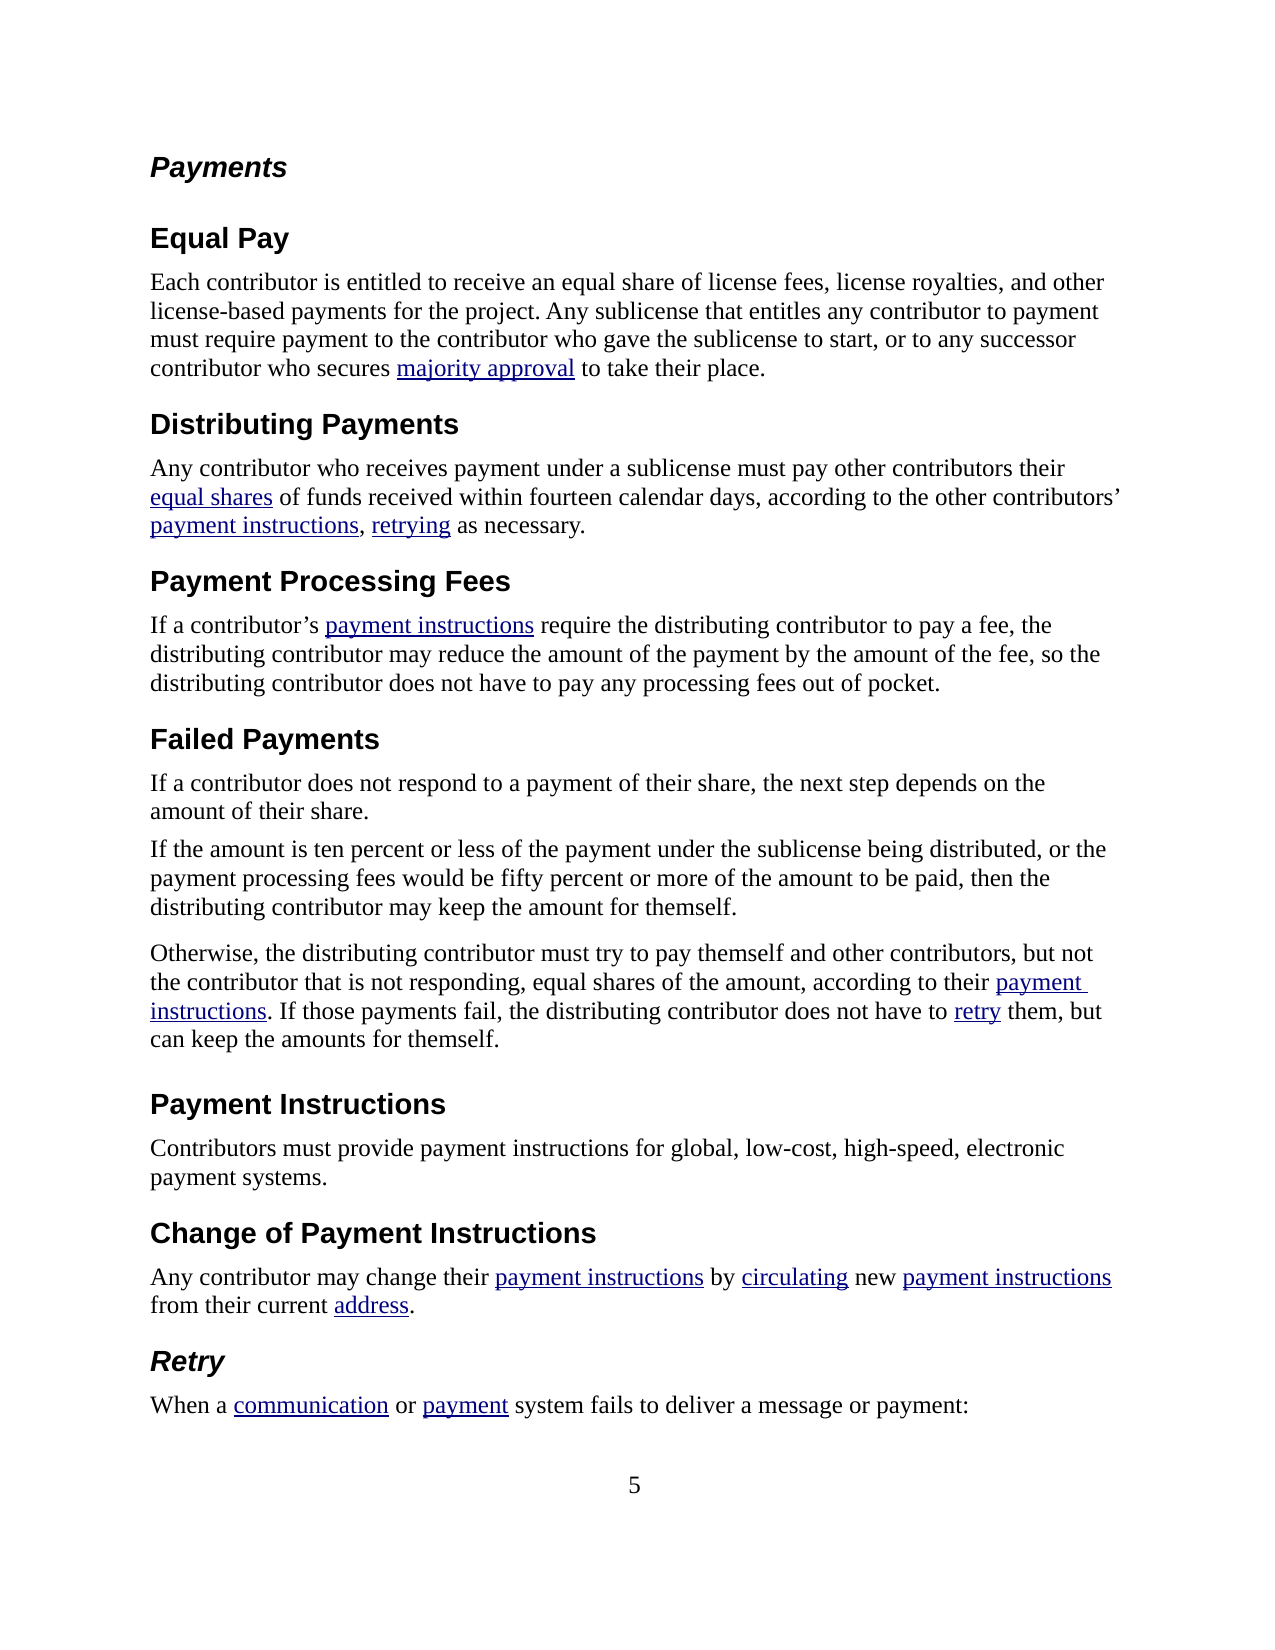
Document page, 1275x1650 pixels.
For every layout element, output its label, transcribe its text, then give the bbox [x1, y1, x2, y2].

text If a contributor does not respond to a payment of their share, the next step depends on the amount of their share. [150, 768, 1125, 825]
text Each contributor is entitled to receive an equal share of license fees, license royalties, and other license-based payments for the project. Any sublicense that entitles any contributor to payment must require payment to the contributor who gave the sublicense to start, or to any successor contributor who secures majority approval to take their place. [150, 267, 1125, 382]
subtitle Failed Payments [150, 722, 1125, 755]
subtitle Equal Pay [150, 221, 1125, 254]
subtitle Payments [150, 150, 1125, 183]
text Any contributor who receives payment under a sublicense must pay other contributors their equal shares of funds received within fourteen calendar days, according to the other contributors’ payment instructions, retrying as necessary. [150, 453, 1125, 539]
subtitle Payment Processing Fees [150, 564, 1125, 598]
text Contributors must provide payment instructions for global, low-cost, high-speed, electronic payment systems. [150, 1133, 1125, 1191]
text If the amount is ten percent or less of the payment under the sublicense being distributed, or the payment processing fees would be fifty percent or more of the amount to be paid, then the distributing contributor may keep the amount for themself. [150, 834, 1125, 920]
subtitle Change of Payment Instructions [150, 1216, 1125, 1249]
text Otherwise, the distributing contributor must try to pay themself and other contributors, but not the contributor that is not responding, equal shares of the amount, according to their payment instructions. If those payments fail, the distributing contributor does not have to retry them, but can keep the amounts for themself. [150, 938, 1125, 1053]
text If a contributor’s payment instructions require the distributing contributor to pay a fee, the distributing contributor may reduce the amount of the payment by the amount of the fee, so the distributing contributor does not have to pay any processing fees out of pocket. [150, 610, 1125, 697]
text Any contributor may change their payment instructions by circulating new payment instructions from their current address. [150, 1262, 1125, 1319]
text When a communication or payment system fails to deliver a message or payment: [150, 1390, 1125, 1419]
subtitle Distributing Payments [150, 407, 1125, 441]
subtitle Retry [150, 1344, 1125, 1378]
subtitle Payment Instructions [150, 1087, 1125, 1121]
